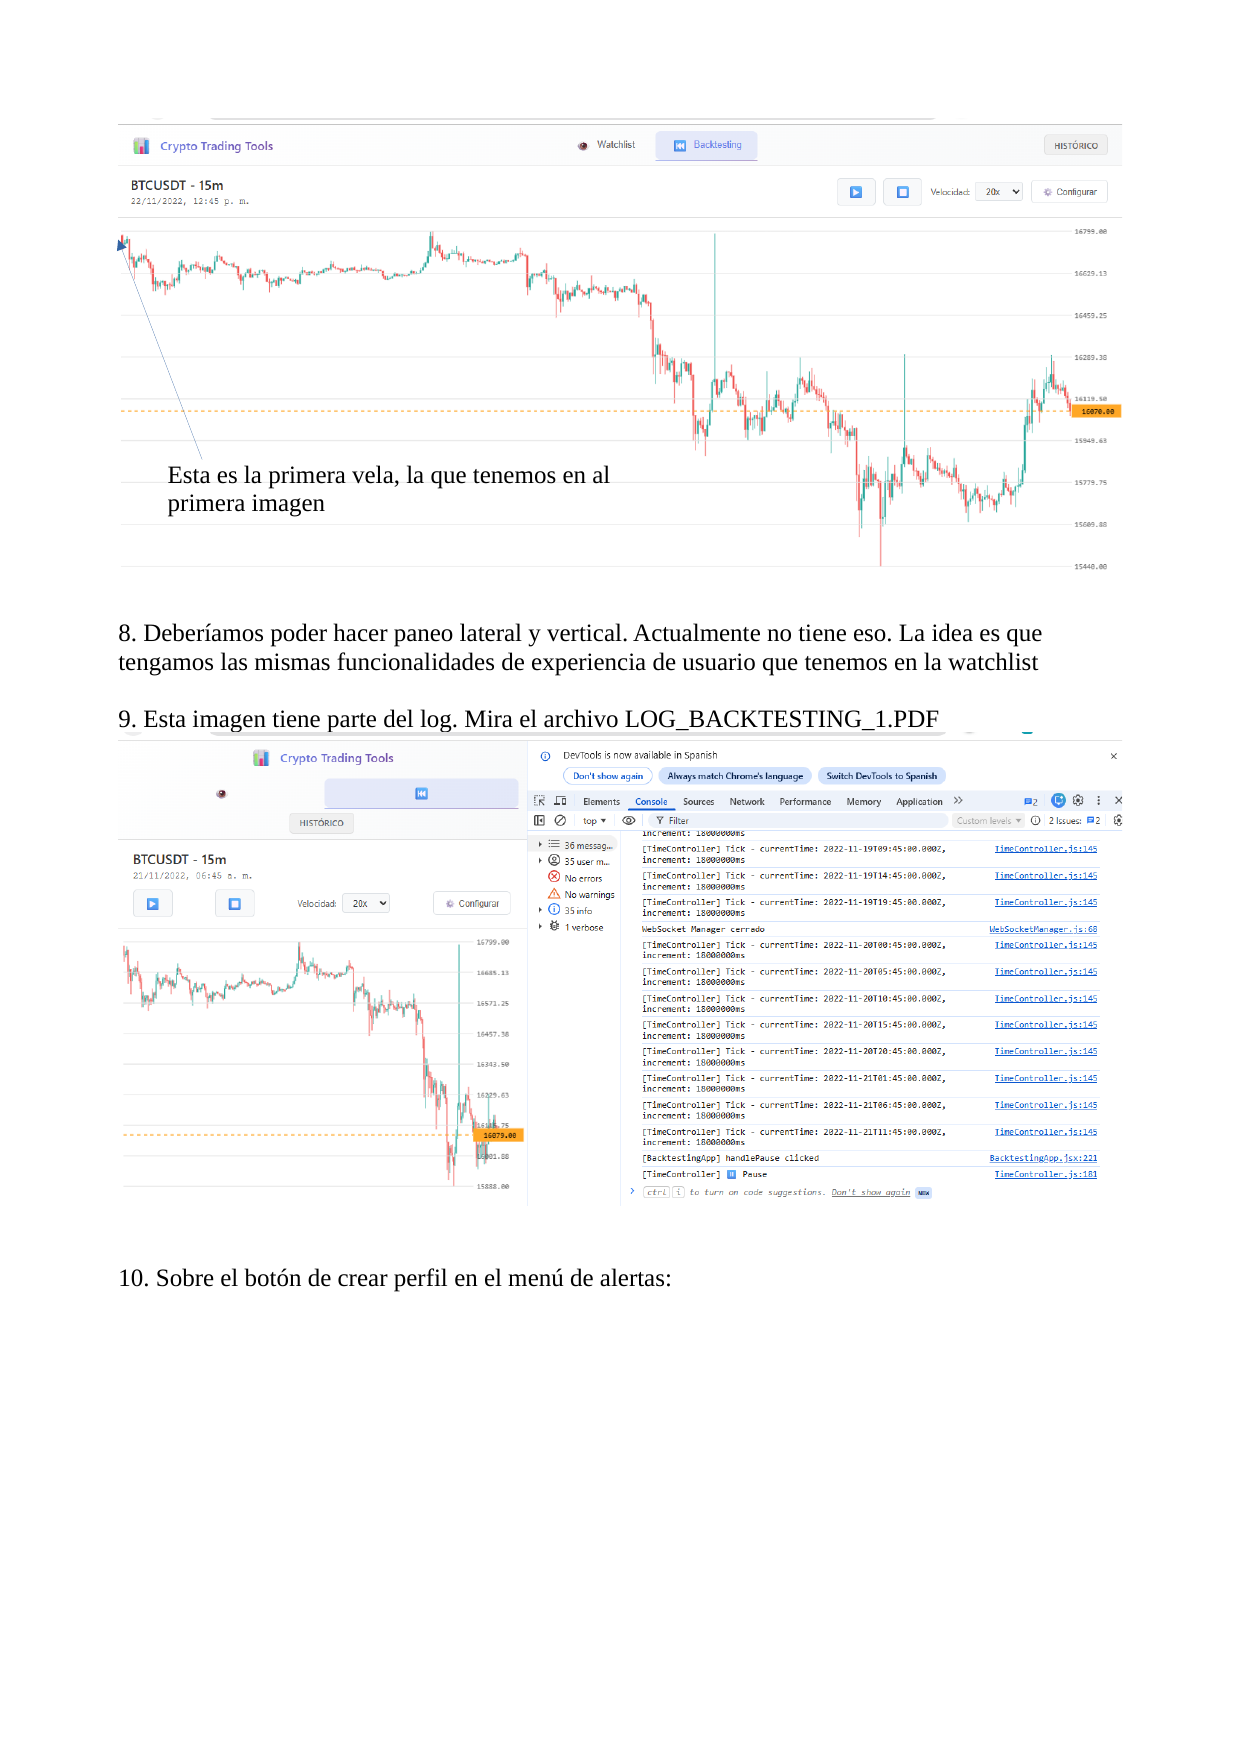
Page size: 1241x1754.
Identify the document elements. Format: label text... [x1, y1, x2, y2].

text 10. Sobre el botón de crear perfil en el menú de alertas: [118, 1263, 1122, 1292]
text 8. Deberíamos poder hacer paneo lateral y vertical. Actualmente no tiene eso. La idea es que tengamos las mismas funcionalidades de experiencia de usuario que tenemos en la watchlist [118, 618, 1122, 675]
picture [118, 732, 1123, 1206]
text 9. Esta imagen tiene parte del log. Mira el archivo LOG_BACKTESTING_1.PDF [118, 704, 1122, 732]
picture [118, 118, 1123, 589]
